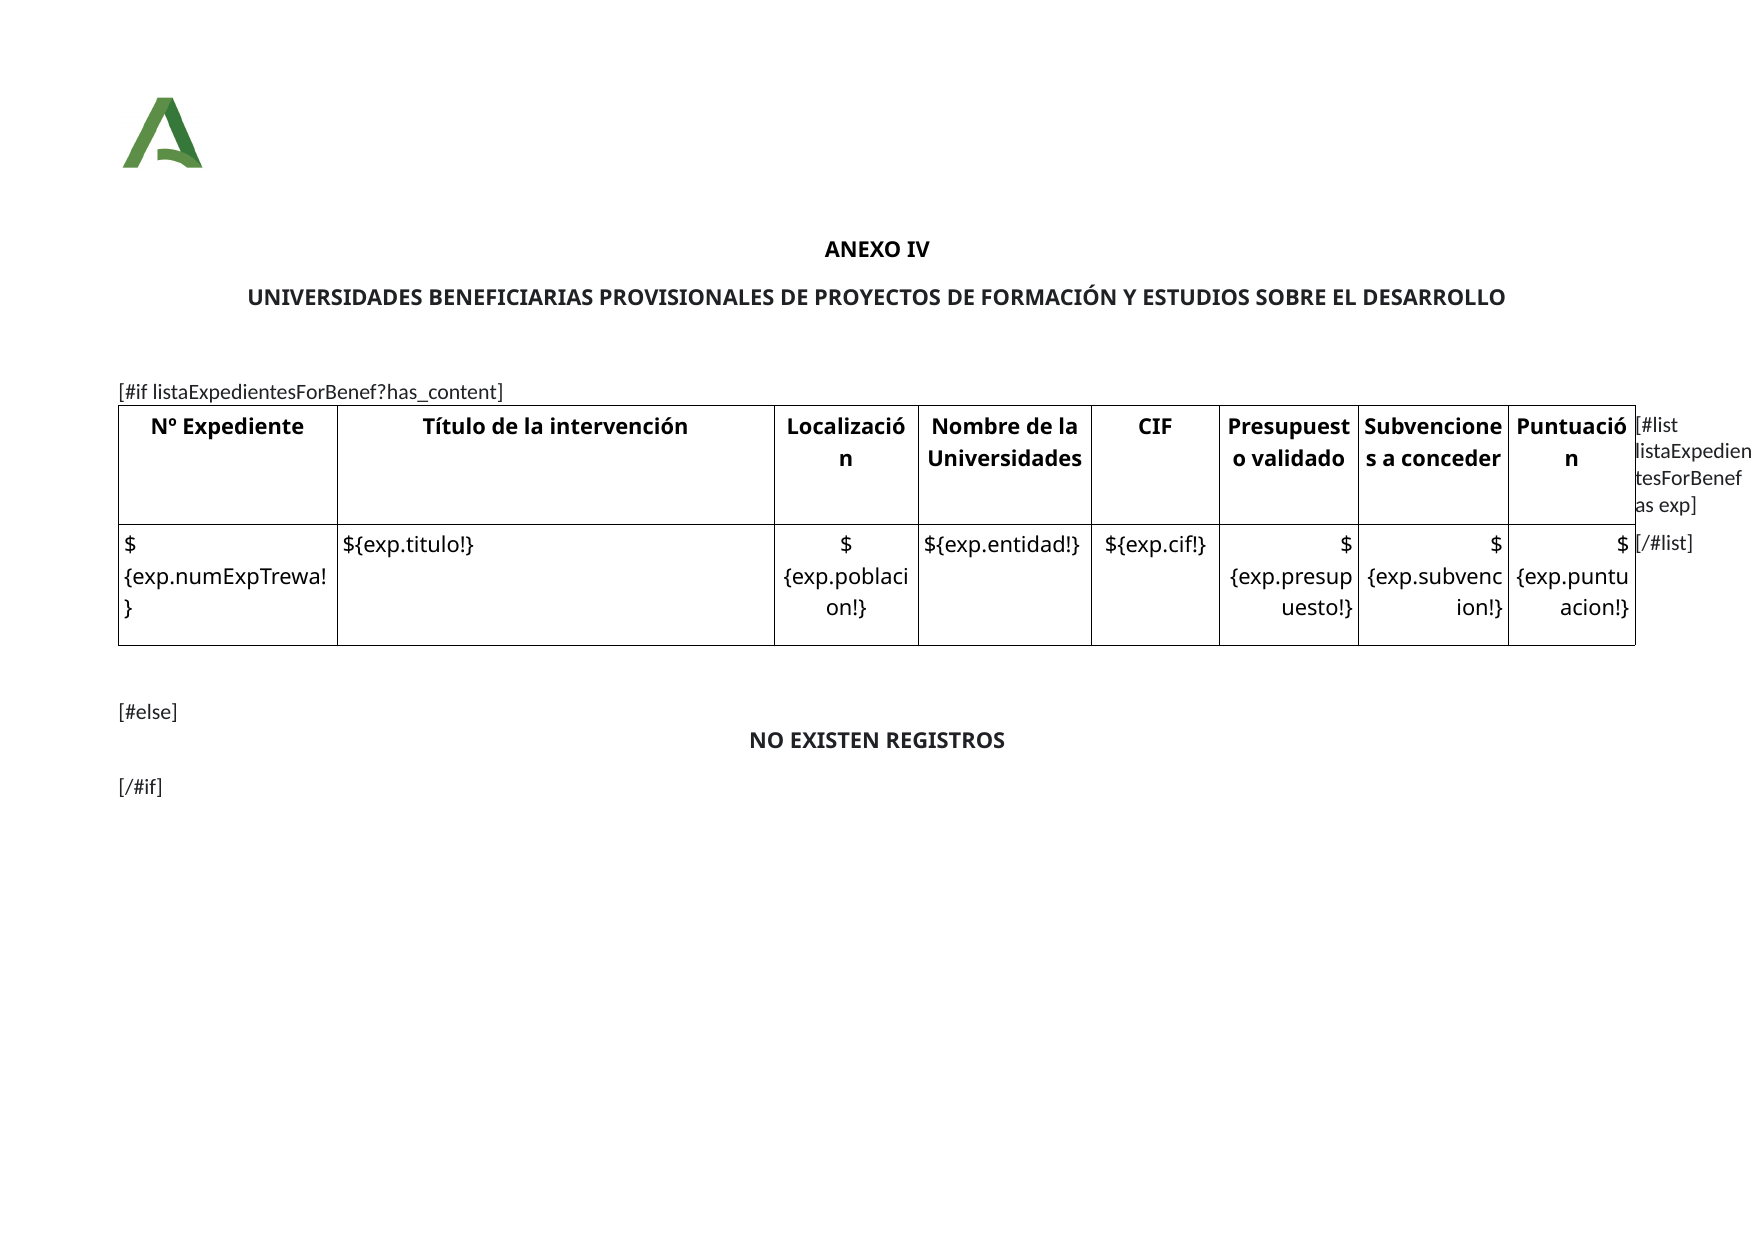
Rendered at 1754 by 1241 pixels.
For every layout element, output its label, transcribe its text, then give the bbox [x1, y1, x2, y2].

table_header CIF [1092, 406, 1219, 523]
text [/#if] [118, 773, 1636, 799]
table_header Puntuación [1509, 406, 1635, 523]
text NO EXISTEN REGISTROS [118, 725, 1636, 754]
table_cell ${exp.puntuacion!} [1509, 525, 1635, 644]
table_cell ${exp.numExpTrewa!} [119, 525, 337, 644]
table_header Subvenciones a conceder [1359, 406, 1508, 523]
table_header Presupuesto validado [1220, 406, 1358, 523]
text [#else] [118, 698, 1636, 725]
table_cell ${exp.entidad!} [919, 525, 1091, 644]
table_header Nombre de la Universidades [919, 406, 1091, 523]
picture [118, 93, 207, 172]
text [#if listaExpedientesForBenef?has_content] [118, 378, 1636, 405]
table_header Título de la intervención [338, 406, 774, 523]
text UNIVERSIDADES BENEFICIARIAS PROVISIONALES DE PROYECTOS DE FORMACIÓN Y ESTUDIOS SOBRE EL DESARROLLO [118, 282, 1636, 312]
table_cell [/#list] [1636, 524, 1752, 644]
text ANEXO IV [118, 234, 1636, 264]
table_cell ${exp.cif!} [1092, 525, 1219, 644]
table_header [#list listaExpedientesForBenef as exp] [1636, 405, 1752, 523]
table_header Nº Expediente [119, 406, 337, 523]
table_cell ${exp.titulo!} [338, 525, 774, 644]
table_header Localización [775, 406, 918, 523]
table_cell ${exp.presupuesto!} [1220, 525, 1358, 644]
table_cell ${exp.subvencion!} [1359, 525, 1508, 644]
table_cell ${exp.poblacion!} [775, 525, 918, 644]
